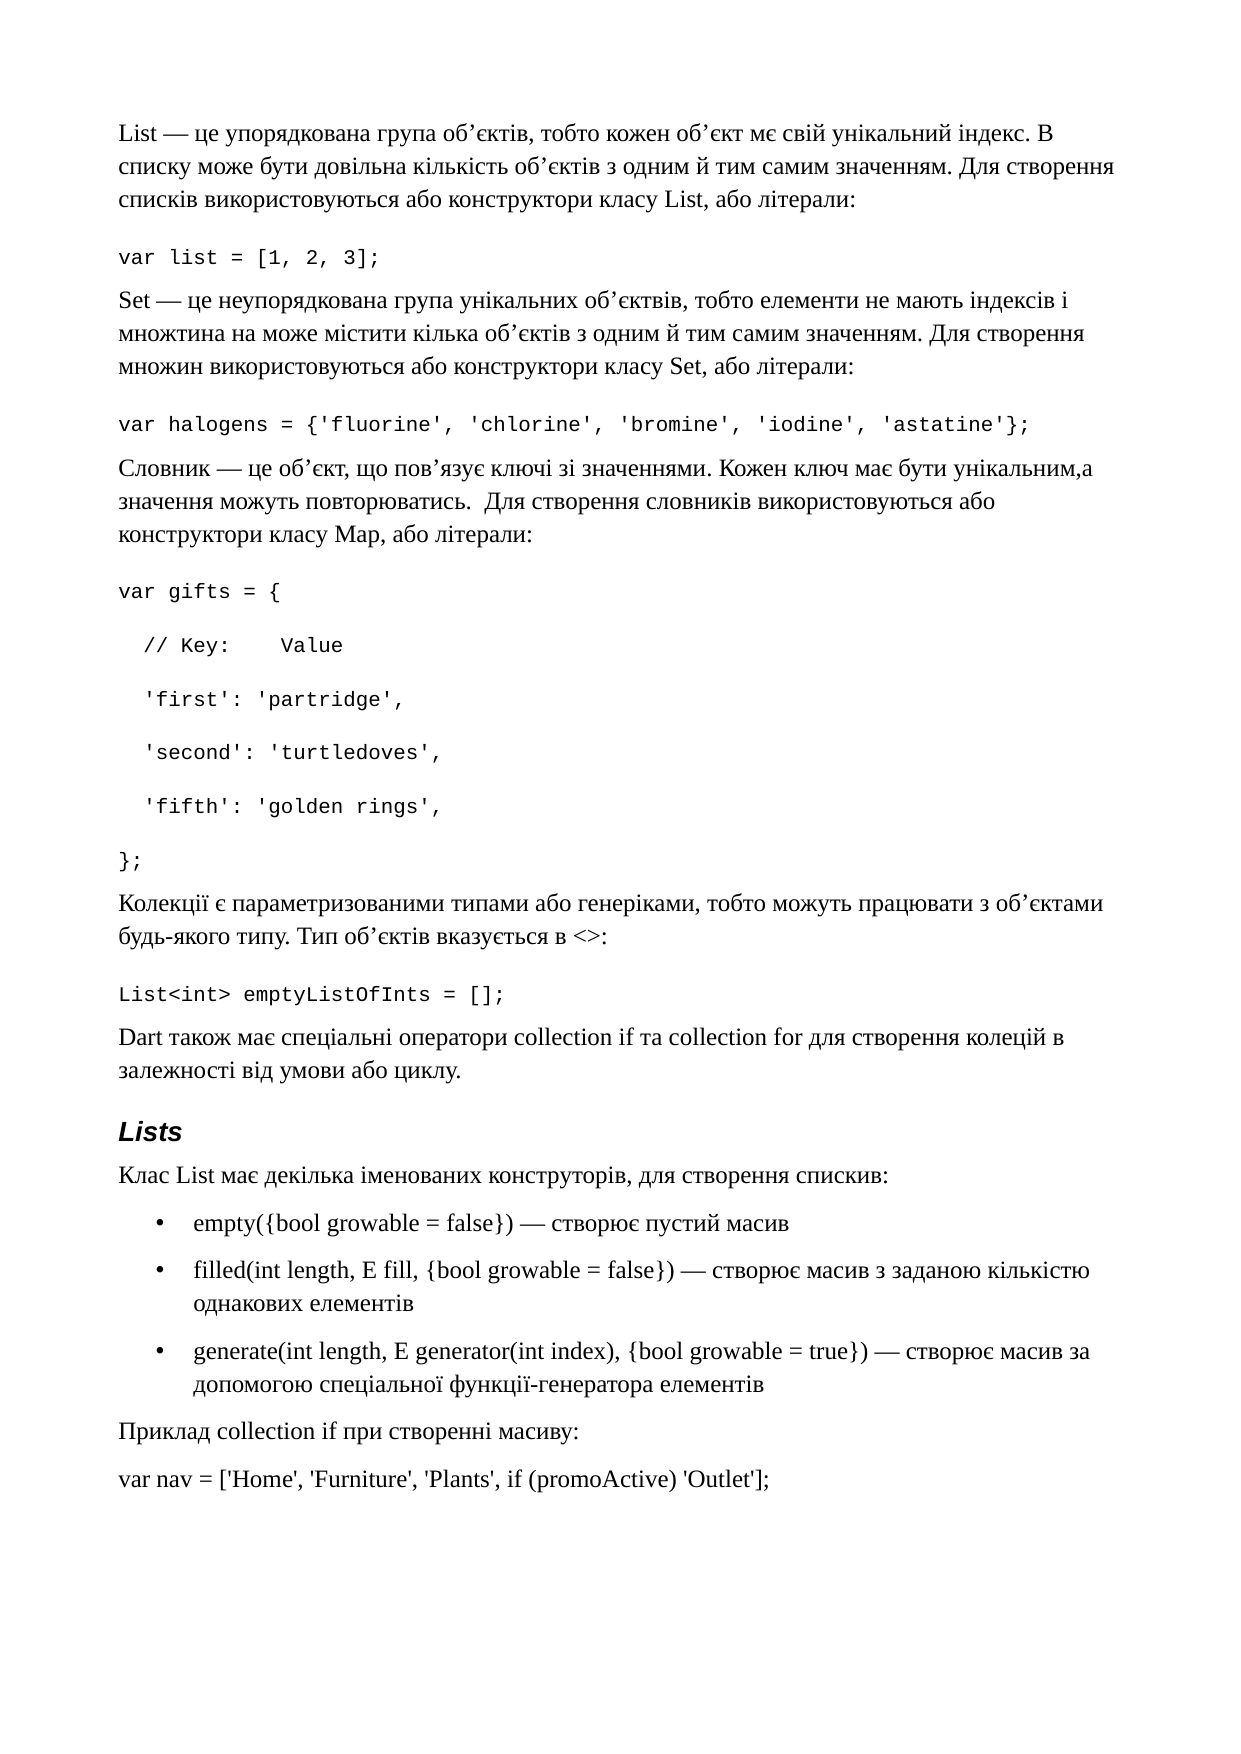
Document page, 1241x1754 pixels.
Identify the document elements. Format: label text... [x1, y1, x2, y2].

text var halogens = {'fluorine', 'chlorine', 'bromine', 'iodine', 'astatine'}; [118, 414, 1122, 438]
text var nav = ['Home', 'Furniture', 'Plants', if (promoActive) 'Outlet']; [118, 1464, 1122, 1493]
text List — це упорядкована група об’єктів, тобто кожен об’єкт мє свій унікальний індекс. В списку може бути довільна кількість об’єктів з одним й тим самим значенням. Для створення списків використовуються або конструктори класу List, або літерали: [118, 118, 1122, 213]
text List<int> emptyListOfInts = []; [118, 984, 1122, 1007]
text Словник — це об’єкт, що пов’язує ключі зі значеннями. Кожен ключ має бути унікальним,а значення можуть повторюватись. Для створення словників використовуються або конструктори класу Map, або літерали: [118, 453, 1122, 547]
list filled(int length, E fill, {bool growable = false}) — створює масив з заданою кількістю однакових елементів [156, 1255, 1122, 1317]
text Клас List має декілька іменованих конструторів, для створення спискив: [118, 1160, 1122, 1189]
text }; [118, 849, 1122, 873]
text Колекції є параметризованими типами або генеріками, тобто можуть працювати з об’єктами будь-якого типу. Тип об’єктів вказується в <>: [118, 888, 1122, 950]
list generate(int length, E generator(int index), {bool growable = true}) — створює масив за допомогою спеціальної функції-генератора елементів [156, 1336, 1122, 1398]
text // Key: Value [118, 635, 1122, 659]
text 'first': 'partridge', [118, 689, 1122, 712]
text Dart також має спеціальні оператори collection if та collection for для створення колецій в залежності від умови або циклу. [118, 1022, 1122, 1084]
subtitle Lists [118, 1116, 1122, 1147]
list empty({bool growable = false}) — створює пустий масив [156, 1208, 1122, 1236]
text 'second': 'turtledoves', [118, 742, 1122, 766]
text Set — це неупорядкована група унікальних об’єктвів, тобто елементи не мають індексів і множтина на може містити кілька об’єктів з одним й тим самим значенням. Для створення множин використовуються або конструктори класу Set, або літерали: [118, 285, 1122, 380]
text var gifts = { [118, 581, 1122, 605]
text 'fifth': 'golden rings', [118, 796, 1122, 819]
text var list = [1, 2, 3]; [118, 247, 1122, 270]
text Приклад collection if при створенні масиву: [118, 1416, 1122, 1445]
